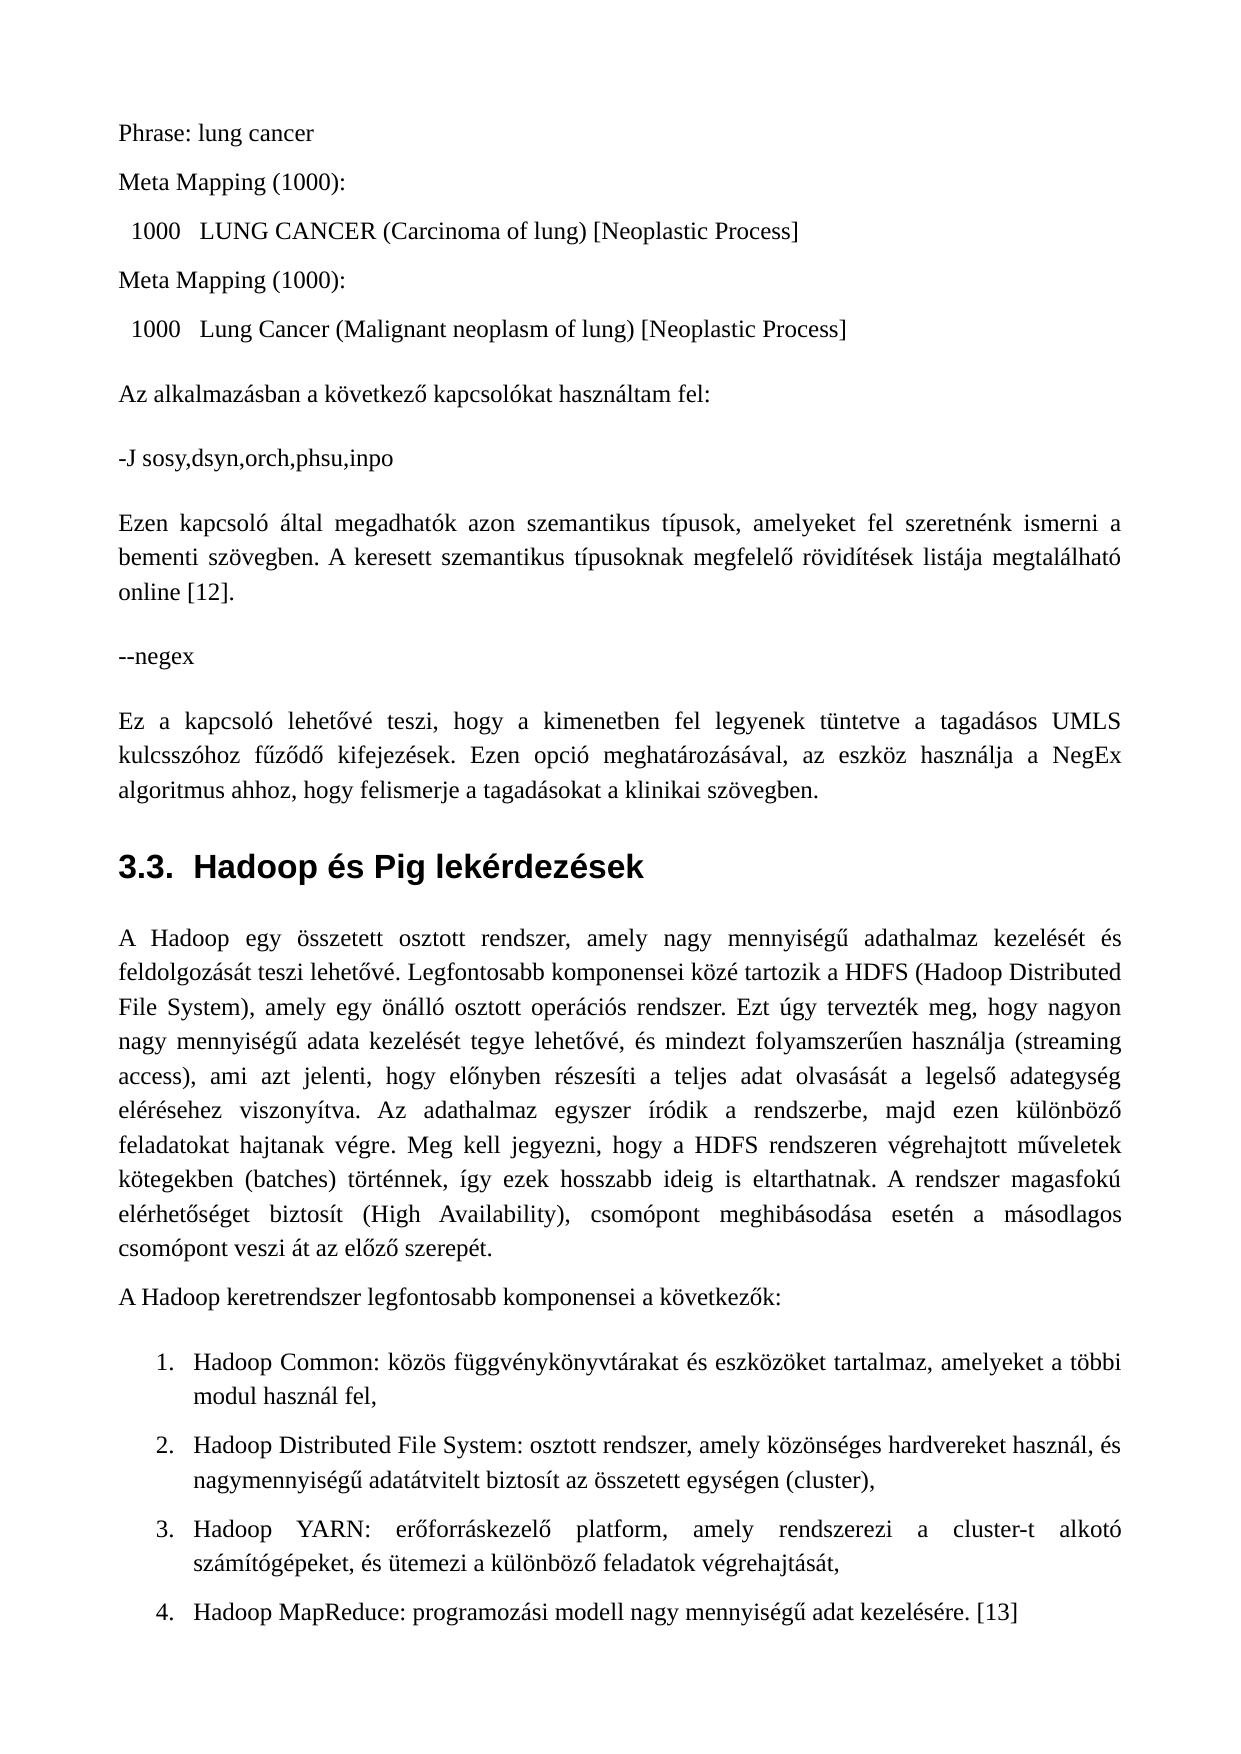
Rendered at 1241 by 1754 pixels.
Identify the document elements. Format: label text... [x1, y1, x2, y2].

text A Hadoop egy összetett osztott rendszer, amely nagy mennyiségű adathalmaz kezelését és feldolgozását teszi lehetővé. Legfontosabb komponensei közé tartozik a HDFS (Hadoop Distributed File System), amely egy önálló osztott operációs rendszer. Ezt úgy tervezték meg, hogy nagyon nagy mennyiségű adata kezelését tegye lehetővé, és mindezt folyamszerűen használja (streaming access), ami azt jelenti, hogy előnyben részesíti a teljes adat olvasását a legelső adategység elérésehez viszonyítva. Az adathalmaz egyszer íródik a rendszerbe, majd ezen különböző feladatokat hajtanak végre. Meg kell jegyezni, hogy a HDFS rendszeren végrehajtott műveletek kötegekben (batches) történnek, így ezek hosszabb ideig is eltarthatnak. A rendszer magasfokú elérhetőséget biztosít (High Availability), csomópont meghibásodása esetén a másodlagos csomópont veszi át az előző szerepét. [118, 923, 1122, 1262]
title A Hadoop keretrendszer legfontosabb komponensei a következők: [118, 1282, 1122, 1311]
text Meta Mapping (1000): [118, 167, 1122, 196]
text Meta Mapping (1000): [118, 265, 1122, 294]
text Phrase: lung cancer [118, 118, 1122, 147]
title --negex [118, 641, 1122, 670]
list Hadoop YARN: erőforráskezelő platform, amely rendszerezi a cluster-t alkotó számítógépeket, és ütemezi a különböző feladatok végrehajtását, [156, 1514, 1122, 1577]
list Hadoop Distributed File System: osztott rendszer, amely közönséges hardvereket használ, és nagymennyiségű adatátvitelt biztosít az összetett egységen (cluster), [156, 1430, 1122, 1493]
title Ez a kapcsoló lehetővé teszi, hogy a kimenetben fel legyenek tüntetve a tagadásos UMLS kulcsszóhoz fűződő kifejezések. Ezen opció meghatározásával, az eszköz használja a NegEx algoritmus ahhoz, hogy felismerje a tagadásokat a klinikai szövegben. [118, 706, 1122, 803]
title Az alkalmazásban a következő kapcsolókat használtam fel: [118, 379, 1122, 408]
title Ezen kapcsoló által megadhatók azon szemantikus típusok, amelyeket fel szeretnénk ismerni a bementi szövegben. A keresett szemantikus típusoknak megfelelő rövidítések listája megtalálható online [12]. [118, 508, 1122, 606]
list Hadoop MapReduce: programozási modell nagy mennyiségű adat kezelésére. [13] [156, 1597, 1122, 1626]
subtitle Hadoop és Pig lekérdezések [118, 847, 1122, 885]
list Hadoop Common: közös függvénykönyvtárakat és eszközöket tartalmaz, amelyeket a többi modul használ fel, [156, 1347, 1122, 1410]
text 1000 Lung Cancer (Malignant neoplasm of lung) [Neoplastic Process] [118, 314, 1122, 343]
title -J sosy,dsyn,orch,phsu,inpo [118, 443, 1122, 472]
text 1000 LUNG CANCER (Carcinoma of lung) [Neoplastic Process] [118, 216, 1122, 245]
